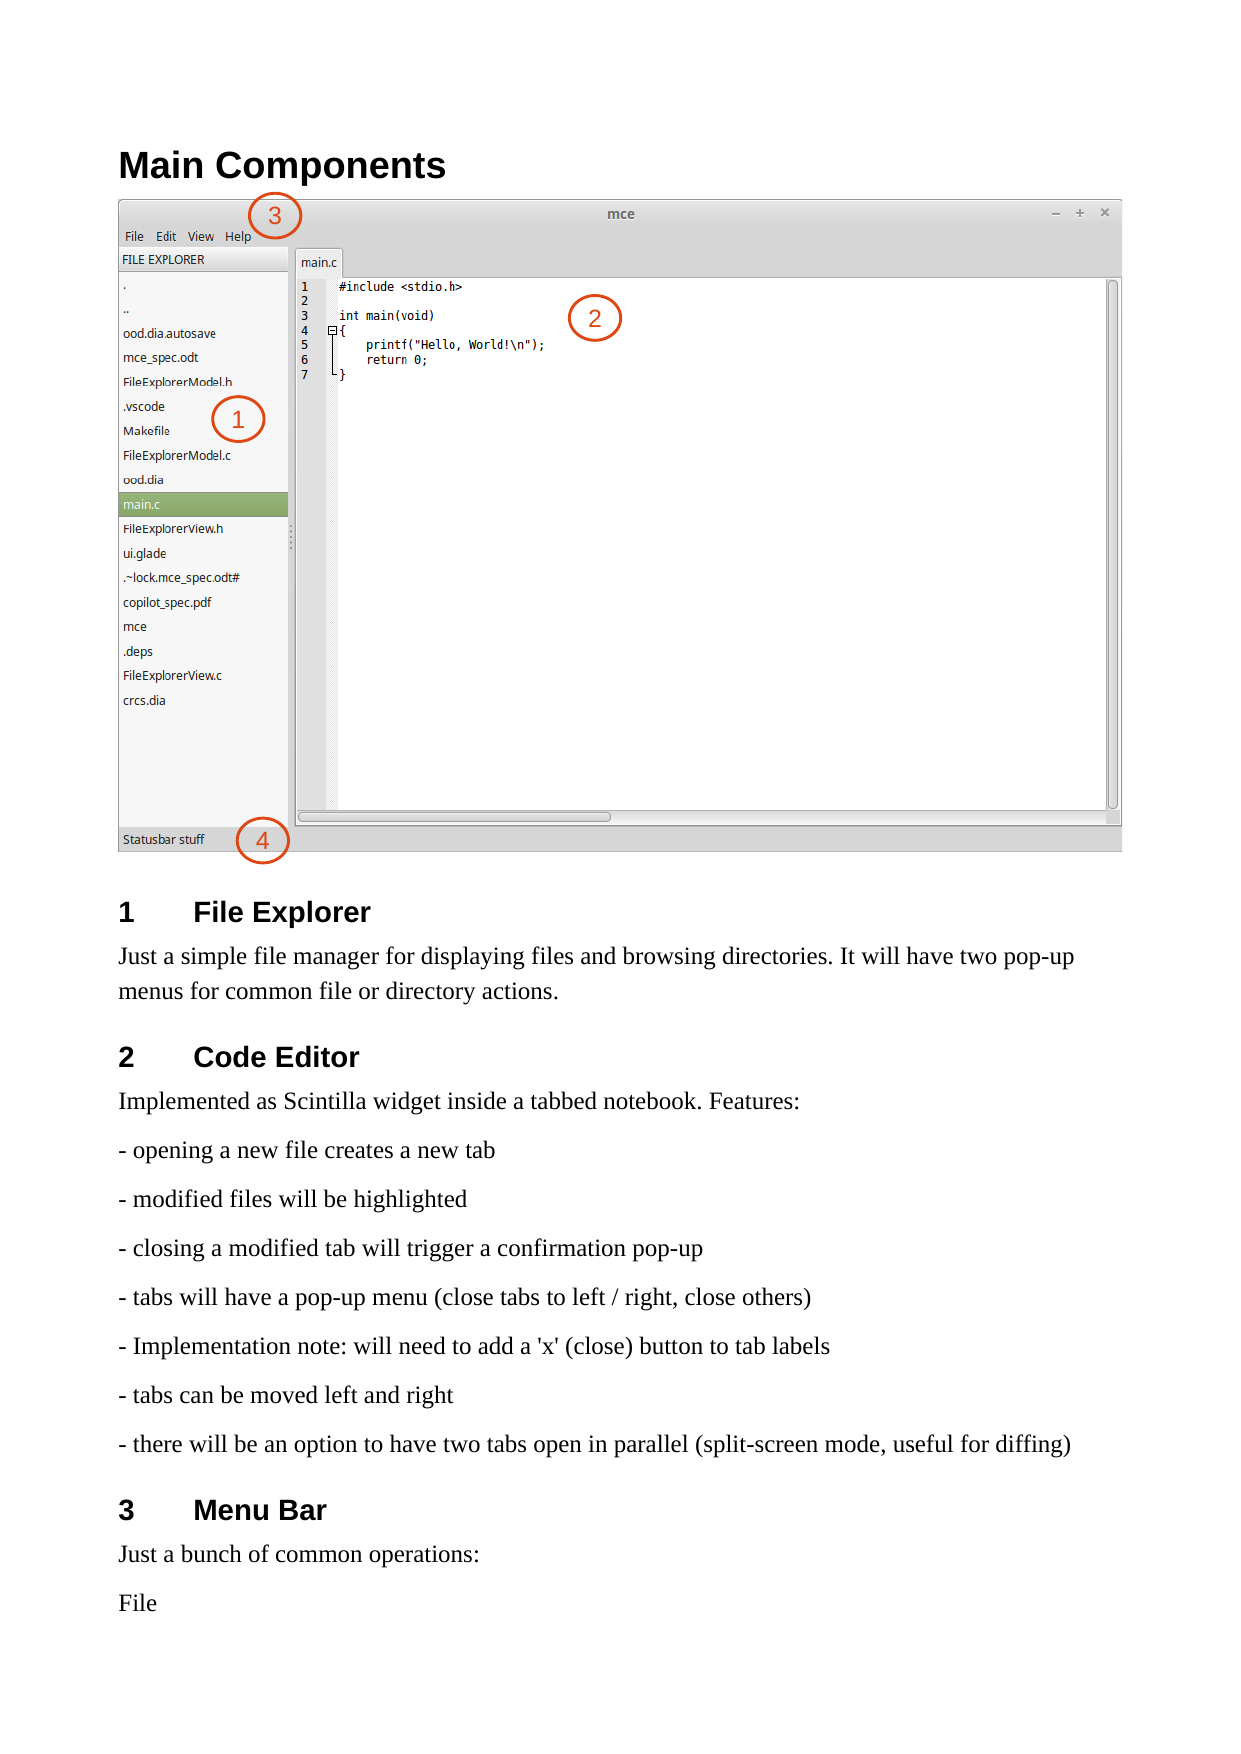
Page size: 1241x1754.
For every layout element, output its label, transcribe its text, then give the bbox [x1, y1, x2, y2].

text Just a simple file manager for displaying files and browsing directories. It will have two pop-up menus for common file or directory actions. [118, 941, 1122, 1005]
text - opening a new file creates a new tab [118, 1135, 1122, 1164]
text - Implementation note: will need to add a 'x' (close) button to tab labels [118, 1331, 1122, 1360]
picture [251, 199, 299, 236]
text - modified files will be highlighted [118, 1184, 1122, 1213]
text - tabs will have a pop-up menu (close tabs to left / right, close others) [118, 1282, 1122, 1311]
text File [118, 1588, 1122, 1617]
subtitle Main Components [118, 143, 1122, 187]
subtitle Code Editor [118, 1039, 1122, 1073]
text - there will be an option to have two tabs open in parallel (split-screen mode, useful for diffing) [118, 1429, 1122, 1458]
text Implemented as Scintilla widget inside a tabbed notebook. Features: [118, 1086, 1122, 1114]
text Just a bunch of common operations: [118, 1539, 1122, 1568]
text - closing a modified tab will trigger a confirmation pop-up [118, 1233, 1122, 1262]
picture [118, 199, 1123, 852]
subtitle Menu Bar [118, 1493, 1122, 1527]
text - tabs can be moved left and right [118, 1380, 1122, 1409]
subtitle File Explorer [118, 895, 1122, 929]
picture [239, 820, 287, 852]
